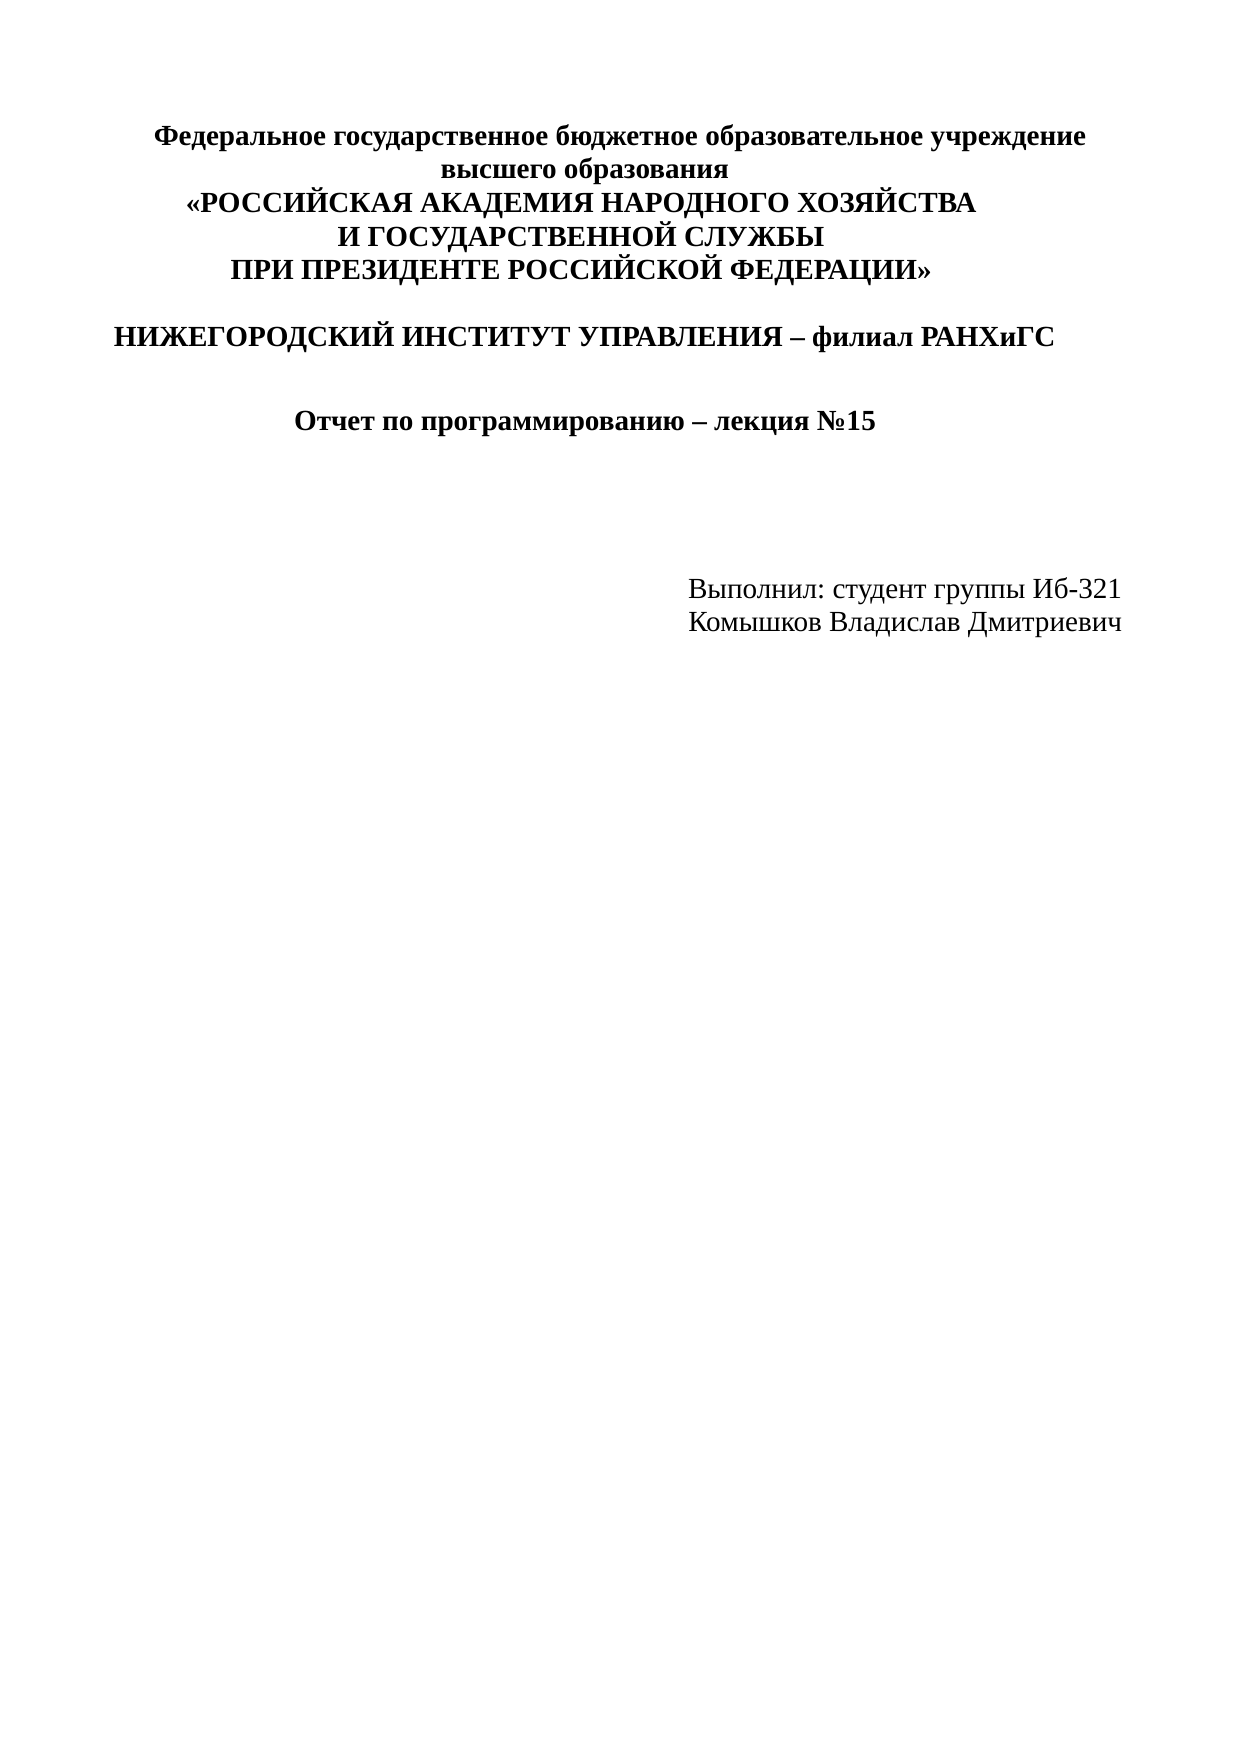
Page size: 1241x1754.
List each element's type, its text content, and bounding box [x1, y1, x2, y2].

text «РОССИЙСКАЯ АКАДЕМИЯ НАРОДНОГО ХОЗЯЙСТВА И ГОСУДАРСТВЕННОЙ СЛУЖБЫ [47, 185, 1122, 252]
text Выполнил: студент группы Иб-321 [47, 571, 1122, 604]
text Отчет по программированию – лекция №15 [47, 403, 1122, 437]
text НИЖЕГОРОДСКИЙ ИНСТИТУТ УПРАВЛЕНИЯ – филиал РАНХиГС [47, 319, 1122, 353]
text Федеральное государственное бюджетное образовательное учреждение [118, 118, 1122, 152]
text ПРИ ПРЕЗИДЕНТЕ РОССИЙСКОЙ ФЕДЕРАЦИИ» [47, 252, 1122, 286]
text высшего образования [47, 152, 1122, 185]
text Комышков Владислав Дмитриевич [118, 604, 1122, 638]
